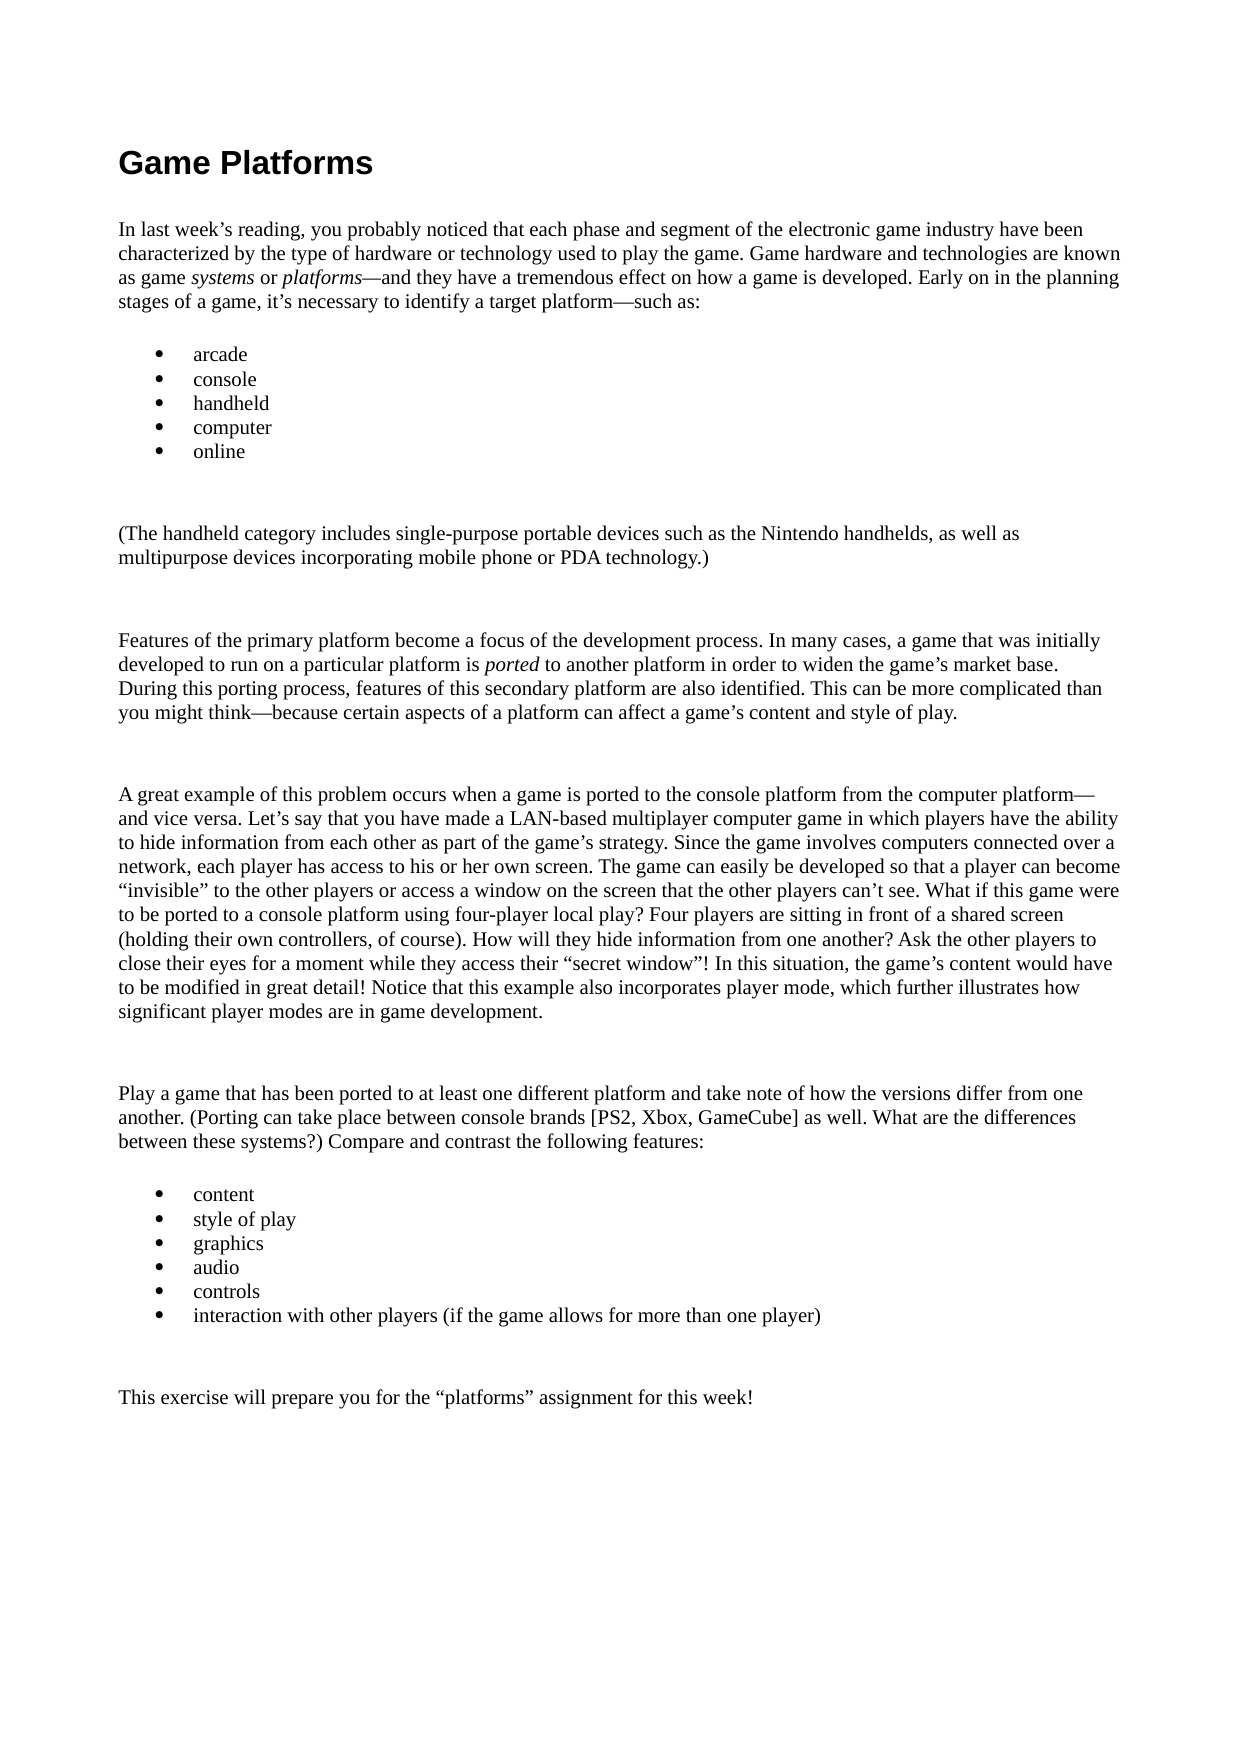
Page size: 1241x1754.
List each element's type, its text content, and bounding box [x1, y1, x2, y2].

list controls [156, 1279, 1122, 1303]
text In last week’s reading, you probably noticed that each phase and segment of the electronic game industry have been characterized by the type of hardware or technology used to play the game. Game hardware and technologies are known as game systems or platforms—and they have a tremendous effect on how a game is developed. Early on in the planning stages of a game, it’s necessary to identify a target platform—such as: [118, 217, 1122, 313]
list handheld [156, 391, 1122, 414]
list arcade [156, 342, 1122, 366]
list content [156, 1182, 1122, 1206]
text Play a game that has been ported to at least one different platform and take note of how the versions differ from one another. (Porting can take place between console brands [PS2, Xbox, GameCube] as well. What are the differences between these systems?) Compare and contrast the following features: [118, 1081, 1122, 1153]
list console [156, 366, 1122, 391]
list interaction with other players (if the game allows for more than one player) [156, 1303, 1122, 1327]
text Features of the primary platform become a focus of the development process. In many cases, a game that was initially developed to run on a particular platform is ported to another platform in order to widen the game’s market base. During this porting process, features of this secondary platform are also identified. This can be more complicated than you might think—because certain aspects of a platform can affect a game’s content and style of play. [118, 627, 1122, 724]
subtitle Game Platforms [118, 143, 1122, 182]
text This exercise will prepare you for the “platforms” assignment for this week! [118, 1385, 1122, 1409]
text (The handheld category includes single-purpose portable devices such as the Nintendo handhelds, as well as multipurpose devices incorporating mobile phone or PDA technology.) [118, 521, 1122, 569]
text A great example of this problem occurs when a game is ported to the console platform from the computer platform—and vice versa. Let’s say that you have made a LAN-based multiplayer computer game in which players have the ability to hide information from each other as part of the game’s strategy. Since the game involves computers connected over a network, each player has access to his or her own screen. The game can easily be developed so that a player can become “invisible” to the other players or access a window on the screen that the other players can’t see. What if this game were to be ported to a console platform using four-player local play? Four players are sitting in front of a shared screen (holding their own controllers, of course). How will they hide information from one another? Ask the other players to close their eyes for a moment while they access their “secret window”! In this situation, the game’s content would have to be modified in great detail! Notice that this example also incorporates player mode, which further illustrates how significant player modes are in game development. [118, 782, 1122, 1023]
list audio [156, 1254, 1122, 1279]
list style of play [156, 1206, 1122, 1231]
list computer [156, 414, 1122, 439]
list online [156, 439, 1122, 463]
list graphics [156, 1231, 1122, 1254]
